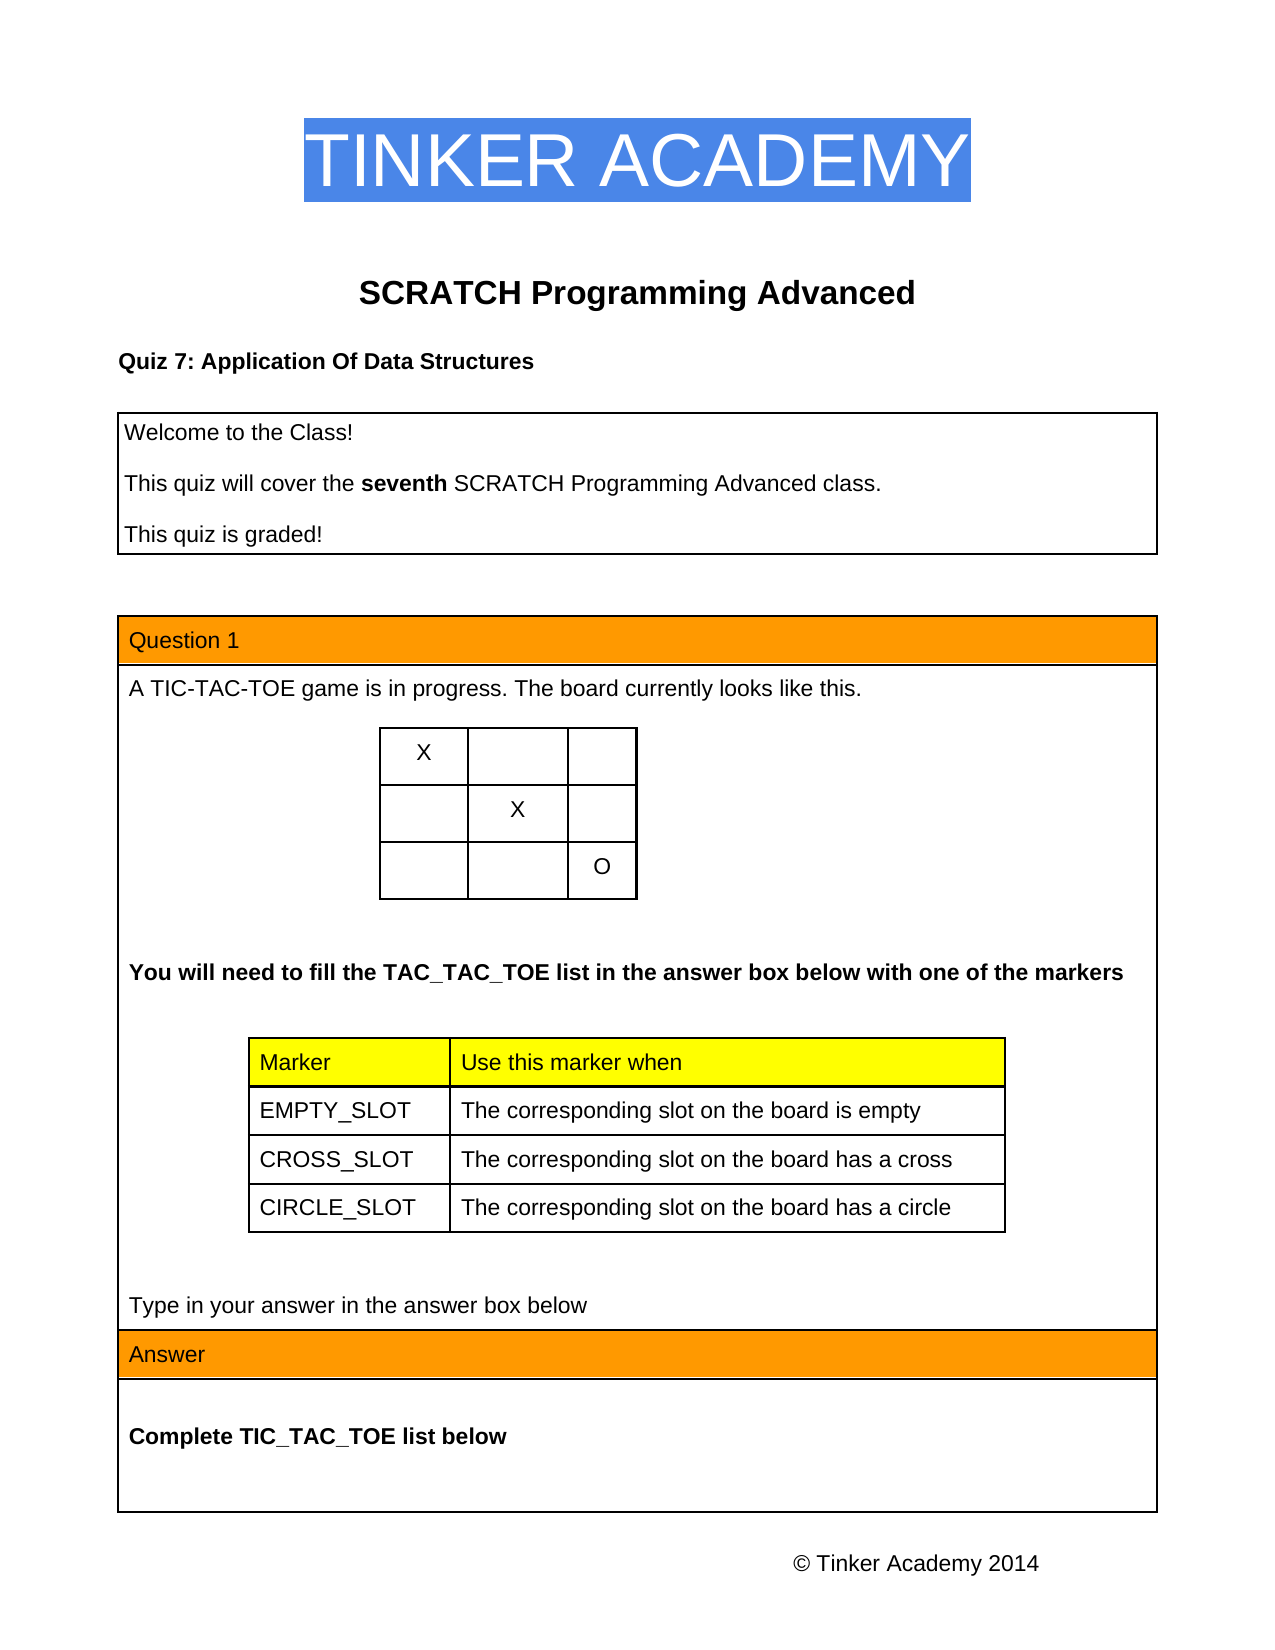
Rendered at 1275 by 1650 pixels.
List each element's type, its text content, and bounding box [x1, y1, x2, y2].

table_cell A TIC-TAC-TOE game is in progress. The board currently looks like this. You will need to fill the TAC_TAC_TOE list in the answer box below with one of the markers Type in your answer in the answer box below [119, 666, 1156, 1329]
table_cell [381, 843, 467, 898]
table_header Question 1 [119, 617, 1156, 663]
table_cell [469, 843, 567, 898]
table_header [469, 729, 567, 784]
text Quiz 7: Application Of Data Structures [118, 349, 1157, 374]
table_header Welcome to the Class! This quiz will cover the seventh SCRATCH Programming Advanced class. This quiz is graded! [119, 414, 1156, 553]
table_cell The corresponding slot on the board has a circle [451, 1185, 1004, 1231]
table_cell Complete TIC_TAC_TOE list below [119, 1380, 1156, 1511]
table_cell [381, 786, 467, 841]
table_header Marker [250, 1039, 449, 1085]
table_cell CROSS_SLOT [250, 1136, 449, 1182]
table_header X [381, 729, 467, 784]
table_cell O [569, 843, 635, 898]
text SCRATCH Programming Advanced [118, 274, 1157, 311]
table_cell X [469, 786, 567, 841]
table_cell EMPTY_SLOT [250, 1088, 449, 1134]
table_cell Answer [119, 1331, 1156, 1377]
table_header [569, 729, 635, 784]
table_cell CIRCLE_SLOT [250, 1185, 449, 1231]
table_cell The corresponding slot on the board has a cross [451, 1136, 1004, 1182]
text TINKER ACADEMY [118, 118, 1157, 202]
table_cell [569, 786, 635, 841]
table_header Use this marker when [451, 1039, 1004, 1085]
table_cell The corresponding slot on the board is empty [451, 1088, 1004, 1134]
